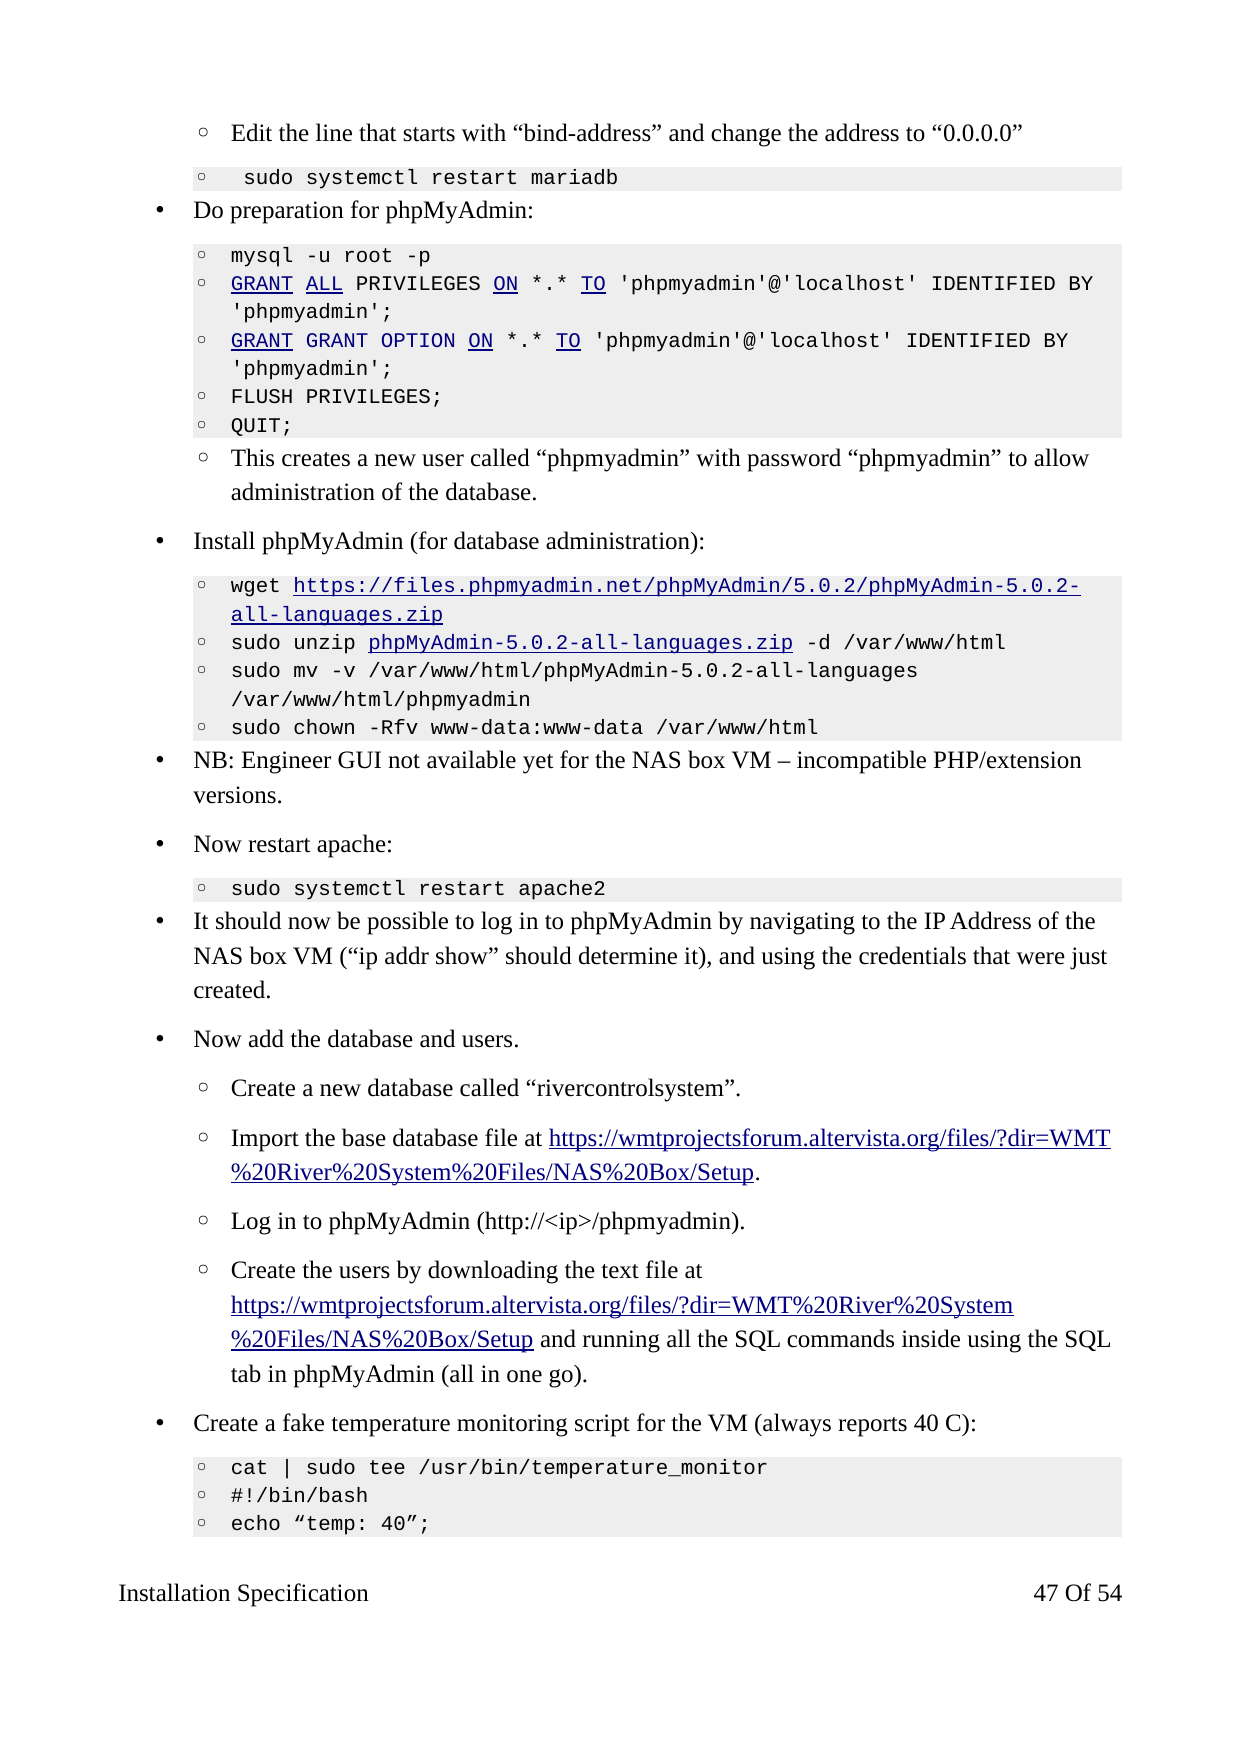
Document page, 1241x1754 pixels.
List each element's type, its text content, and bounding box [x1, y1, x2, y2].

list FLUSH PRIVILEGES; [193, 386, 1122, 410]
list Now restart apache: [156, 829, 1122, 858]
list QUIT; [193, 414, 1122, 438]
list NB: Engineer GUI not available yet for the NAS box VM – incompatible PHP/extension versions. [156, 746, 1122, 809]
list sudo unzip phpMyAdmin-5.0.2-all-languages.zip -d /var/www/html [193, 632, 1122, 656]
list sudo systemctl restart mariadb [193, 167, 1122, 191]
list Import the base database file at https://wmtprojectsforum.altervista.org/files/?dir=WMT%20River%20System%20Files/NAS%20Box/Setup. [193, 1123, 1122, 1186]
list echo “temp: 40”; [193, 1513, 1122, 1537]
list Create the users by downloading the text file at https://wmtprojectsforum.altervista.org/files/?dir=WMT%20River%20System%20Files/NAS%20Box/Setup and running all the SQL commands inside using the SQL tab in phpMyAdmin (all in one go). [193, 1255, 1122, 1387]
list Create a new database called “rivercontrolsystem”. [193, 1073, 1122, 1102]
list Do preparation for phpMyAdmin: [156, 196, 1122, 224]
list GRANT GRANT OPTION ON *.* TO 'phpmyadmin'@'localhost' IDENTIFIED BY 'phpmyadmin'; [193, 329, 1122, 382]
list sudo mv -v /var/www/html/phpMyAdmin-5.0.2-all-languages /var/www/html/phpmyadmin [193, 661, 1122, 712]
list Create a fake temperature monitoring script for the VM (always reports 40 C): [156, 1408, 1122, 1436]
list Edit the line that starts with “bind-address” and change the address to “0.0.0.0” [193, 118, 1122, 147]
list GRANT ALL PRIVILEGES ON *.* TO 'phpmyadmin'@'localhost' IDENTIFIED BY 'phpmyadmin'; [193, 273, 1122, 325]
list #!/bin/bash [193, 1485, 1122, 1509]
list This creates a new user called “phpmyadmin” with password “phpmyadmin” to allow administration of the database. [193, 443, 1122, 506]
list sudo chown -Rfv www-data:www-data /var/www/html [193, 717, 1122, 741]
list Install phpMyAdmin (for database administration): [156, 526, 1122, 555]
list wget https://files.phpmyadmin.net/phpMyAdmin/5.0.2/phpMyAdmin-5.0.2-all-languages.zip [193, 576, 1122, 627]
list cat | sudo tee /usr/bin/temperature_monitor [193, 1457, 1122, 1480]
list Log in to phpMyAdmin (http://<ip>/phpmyadmin). [193, 1206, 1122, 1235]
list It should now be possible to log in to phpMyAdmin by navigating to the IP Address of the NAS box VM (“ip addr show” should determine it), and using the credentials that were just created. [156, 906, 1122, 1004]
list sudo systemctl restart apache2 [193, 878, 1122, 902]
list mysql -u root -p [193, 244, 1122, 268]
list Now add the database and users. [156, 1024, 1122, 1053]
